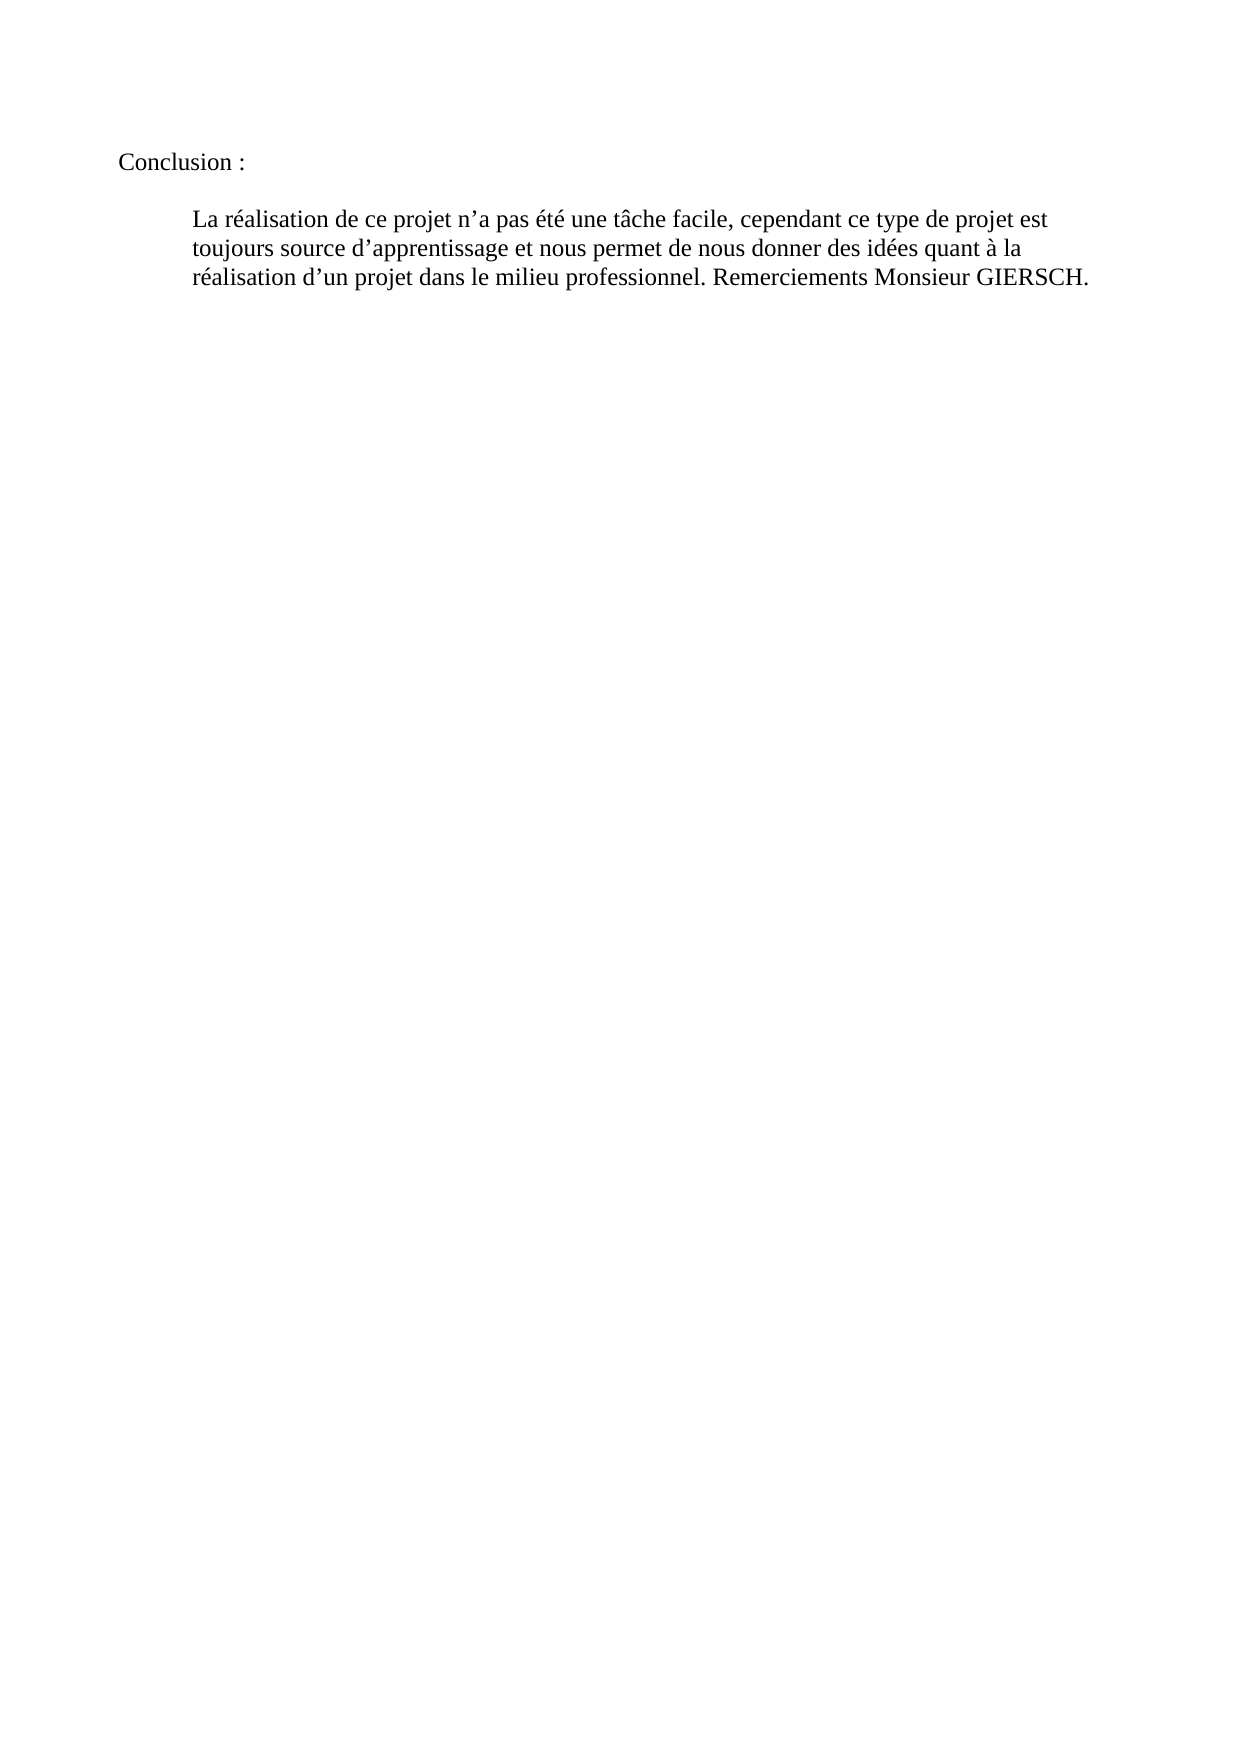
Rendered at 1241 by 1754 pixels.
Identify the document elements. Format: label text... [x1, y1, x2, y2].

text La réalisation de ce projet n’a pas été une tâche facile, cependant ce type de projet est toujours source d’apprentissage et nous permet de nous donner des idées quant à la réalisation d’un projet dans le milieu professionnel. Remerciements Monsieur GIERSCH. [118, 204, 1122, 291]
text Conclusion : [118, 147, 1122, 176]
